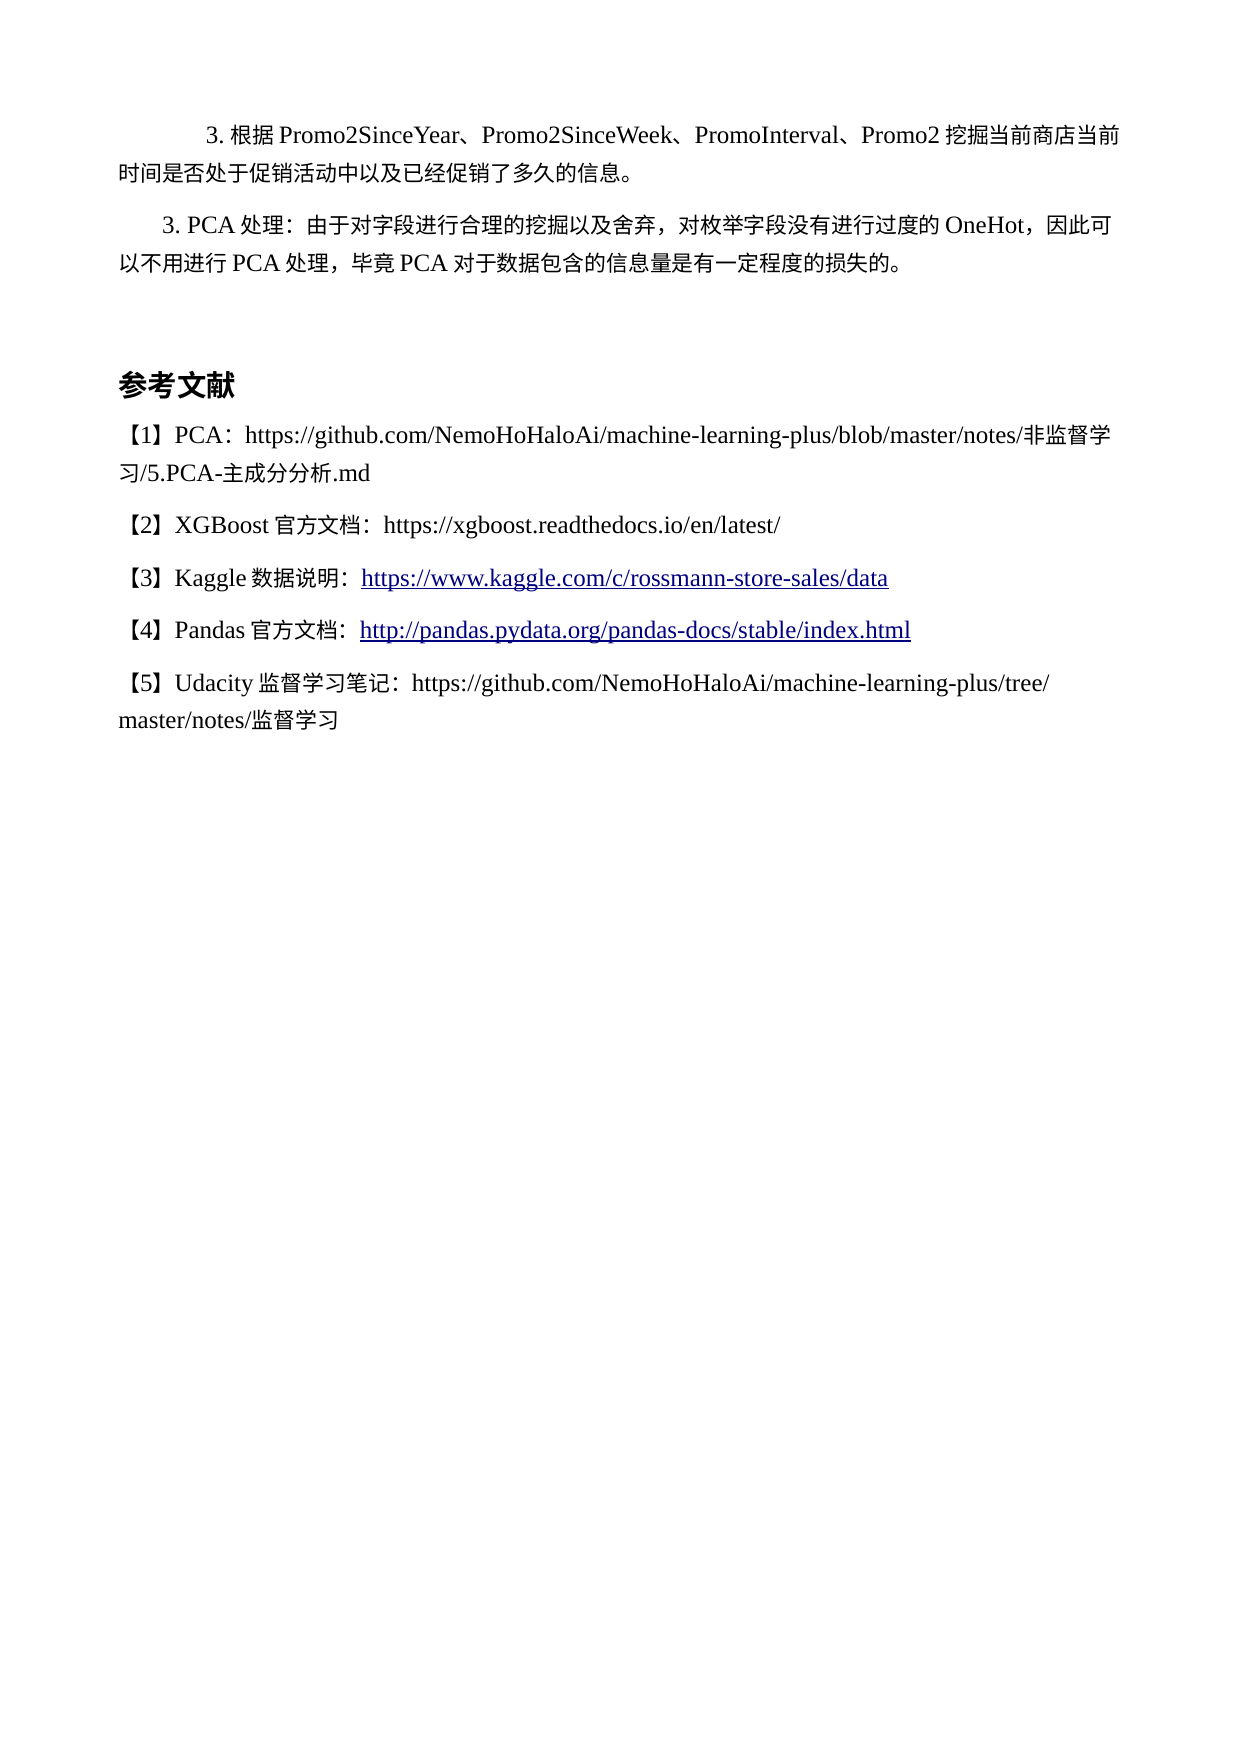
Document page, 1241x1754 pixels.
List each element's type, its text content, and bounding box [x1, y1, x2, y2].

text 3. 根据Promo2SinceYear、Promo2SinceWeek、PromoInterval、Promo2挖掘当前商店当前时间是否处于促销活动中以及已经促销了多久的信息。 [118, 118, 1122, 188]
text 【5】Udacity监督学习笔记：https://github.com/NemoHoHaloAi/machine-learning-plus/tree/master/notes/监督学习 [118, 666, 1122, 735]
text 3. PCA处理：由于对字段进行合理的挖掘以及舍弃，对枚举字段没有进行过度的OneHot，因此可以不用进行PCA处理，毕竟PCA对于数据包含的信息量是有一定程度的损失的。 [118, 208, 1122, 278]
text 【4】Pandas官方文档：http://pandas.pydata.org/pandas-docs/stable/index.html [118, 613, 1122, 645]
text 【1】PCA：https://github.com/NemoHoHaloAi/machine-learning-plus/blob/master/notes/非监督学习/5.PCA-主成分分析.md [118, 418, 1122, 487]
subtitle 参考文献 [118, 363, 1122, 405]
text 【3】Kaggle数据说明：https://www.kaggle.com/c/rossmann-store-sales/data [118, 561, 1122, 592]
text 【2】XGBoost官方文档：https://xgboost.readthedocs.io/en/latest/ [118, 508, 1122, 540]
